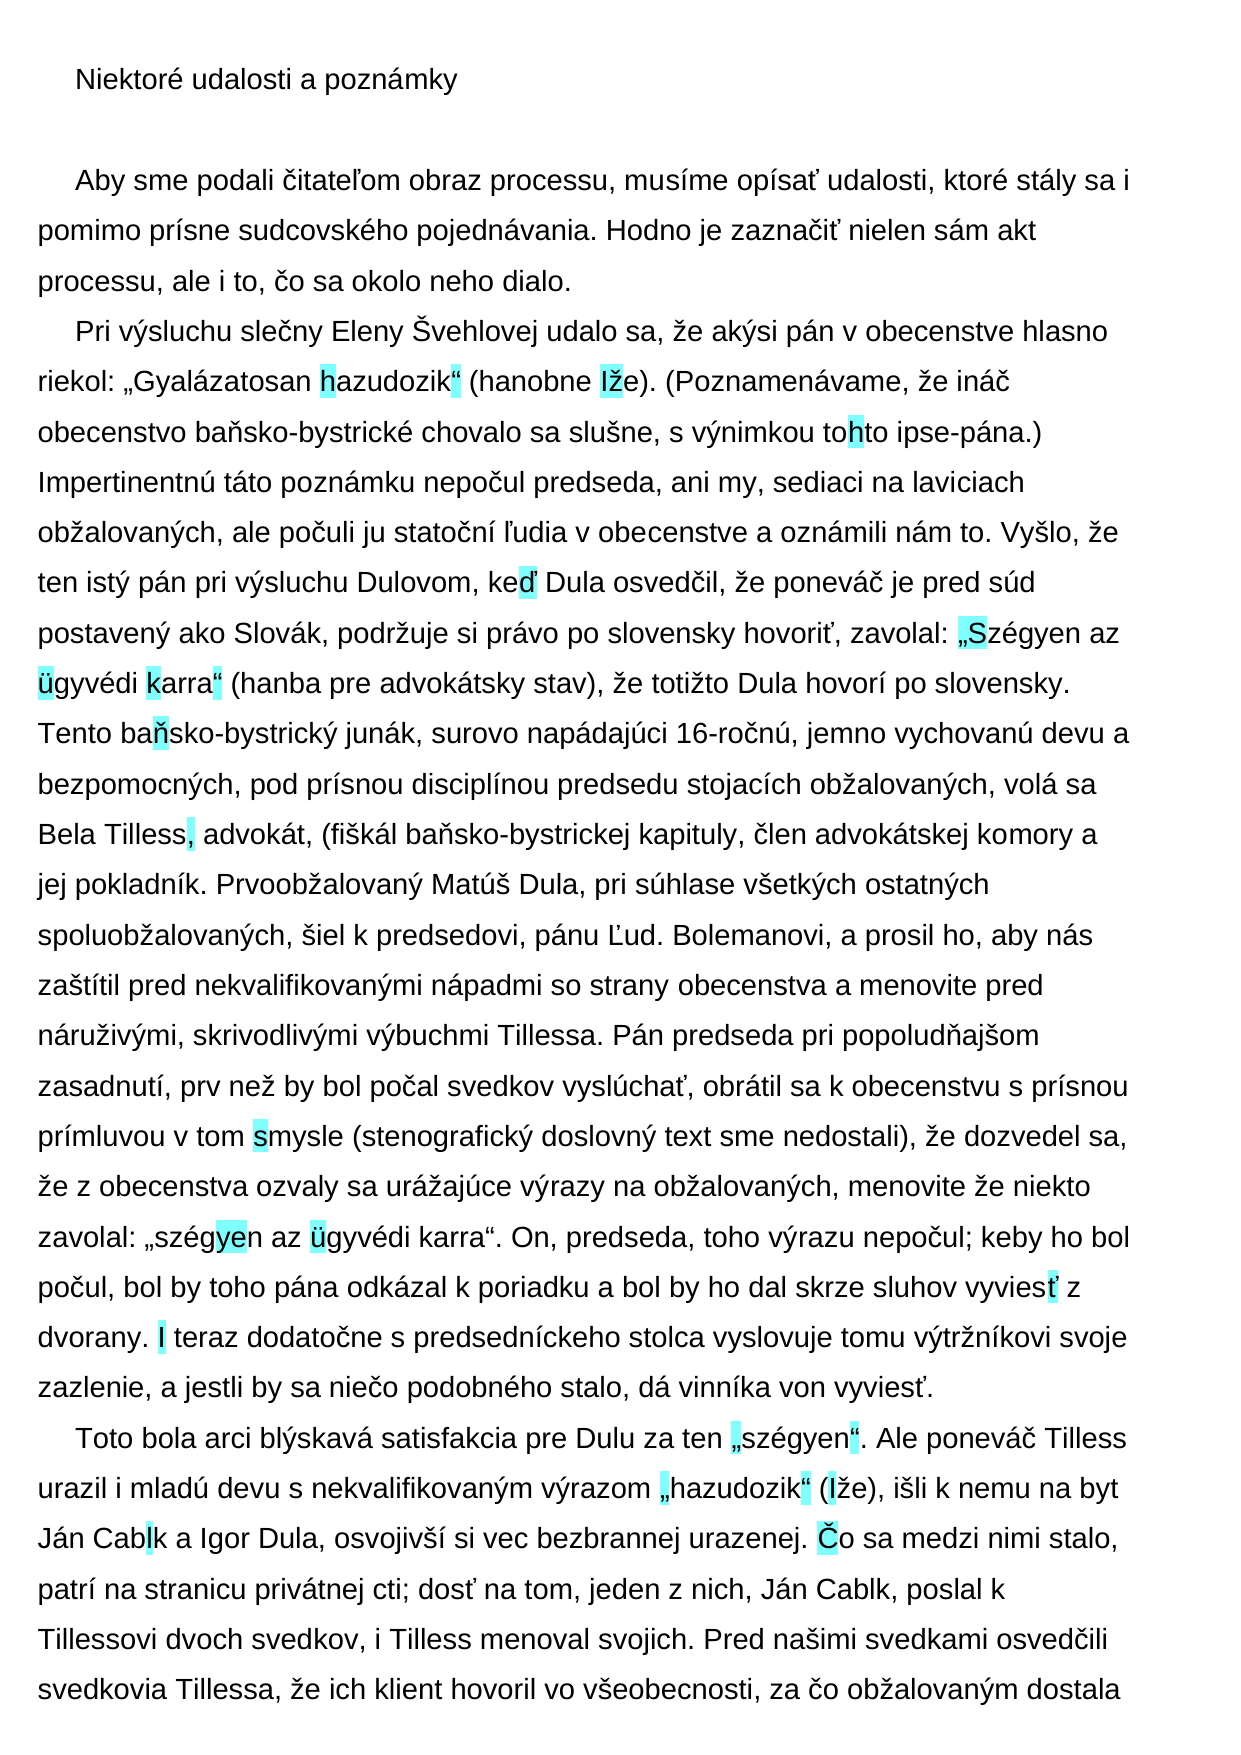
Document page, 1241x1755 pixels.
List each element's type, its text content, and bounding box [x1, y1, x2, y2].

text Pri výsluchu slečny Eleny Švehlovej udalo sa, že akýsi pán v obecenstve hlasno riekol: „Gyalázatosan hazudozik“ (hanobne Iže). (Poznamenávame, že ináč obecenstvo baňsko-bystrické chovalo sa slušne, s výnimkou tohto ipse-pána.) Impertinentnú táto po­známku nepočul predseda, ani my, sediaci na lavi­ciach obžalovaných, ale počuli ju statoční ľudia v obe­censtve a oznámili nám to. Vyšlo, že ten istý pán pri výsluchu Dulovom, keď Dula osvedčil, že poneváč je pred súd postavený ako Slovák, podržuje si právo po slovensky hovoriť, zavolal: „Szégyen az ügyvédi karra“ (hanba pre advokátsky stav), že totižto Dula hovorí po slovensky. Tento baňsko-bystrický junák, surovo napádajúci 16-ročnú, jemno vychovanú devu a bezpomocných, pod prísnou disciplínou predsedu stojacích obžalovaných, volá sa Bela Tilless, advokát, (fiškál baňsko-bystrickej kapituly, člen advokátskej ko­mory a jej pokladník. Prvoobžalovaný Matúš Dula, pri súhlase všetkých ostatných spoluobžalovaných, šiel k predsedovi, pánu Ľud. Bolemanovi, a prosil ho, aby nás zaštítil pred nekvalifikovanými nápadmi so strany obecenstva a menovite pred náruživými, skrivodlivými výbuchmi Tillessa. Pán predseda pri popoludňajšom zasadnutí, prv než by bol počal svedkov vyslúchať, obrátil sa k obecenstvu s prísnou prímluvou v tom smysle (stenografický doslovný text sme nedostali), že dozvedel sa, že z obecenstva ozvaly sa urážajúce vý­razy na obžalovaných, menovite že niekto zavolal: „szégyen az ügyvédi karra“. On, predseda, toho vý­razu nepočul; keby ho bol počul, bol by toho pána odkázal k poriadku a bol by ho dal skrze sluhov vyviesť z dvorany. I teraz dodatočne s predsedníckeho stolca vyslovuje tomu výtržníkovi svoje zazlenie, a jestli by sa niečo podobného stalo, dá vinníka von vyviesť. [37, 314, 1130, 1404]
text Aby sme podali čitateľom obraz processu, mu­síme opísať udalosti, ktoré stály sa i pomimo prísne sudcovského pojednávania. Hodno je zaznačiť nielen sám akt processu, ale i to, čo sa okolo neho dialo. [37, 163, 1130, 297]
text Toto bola arci blýskavá satisfakcia pre Dulu za ten „szégyen“. Ale poneváč Tilless urazil i mladú devu s nekvalifikovaným výrazom „hazudozik“ (Iže), išli k nemu na byt Ján Cablk a Igor Dula, osvojivší si vec bezbrannej urazenej. Čo sa medzi nimi stalo, patrí na stranicu privátnej cti; dosť na tom, jeden z nich, Ján Cablk, poslal k Tillessovi dvoch sved­kov, i Tilless menoval svojich. Pred našimi svedkami osvedčili svedkovia Tillessa, že ich klient hovoril vo všeobecnosti, za čo obžalovaným dostala [37, 1421, 1130, 1706]
subtitle Niektoré udalosti a poznámky [37, 62, 1130, 95]
